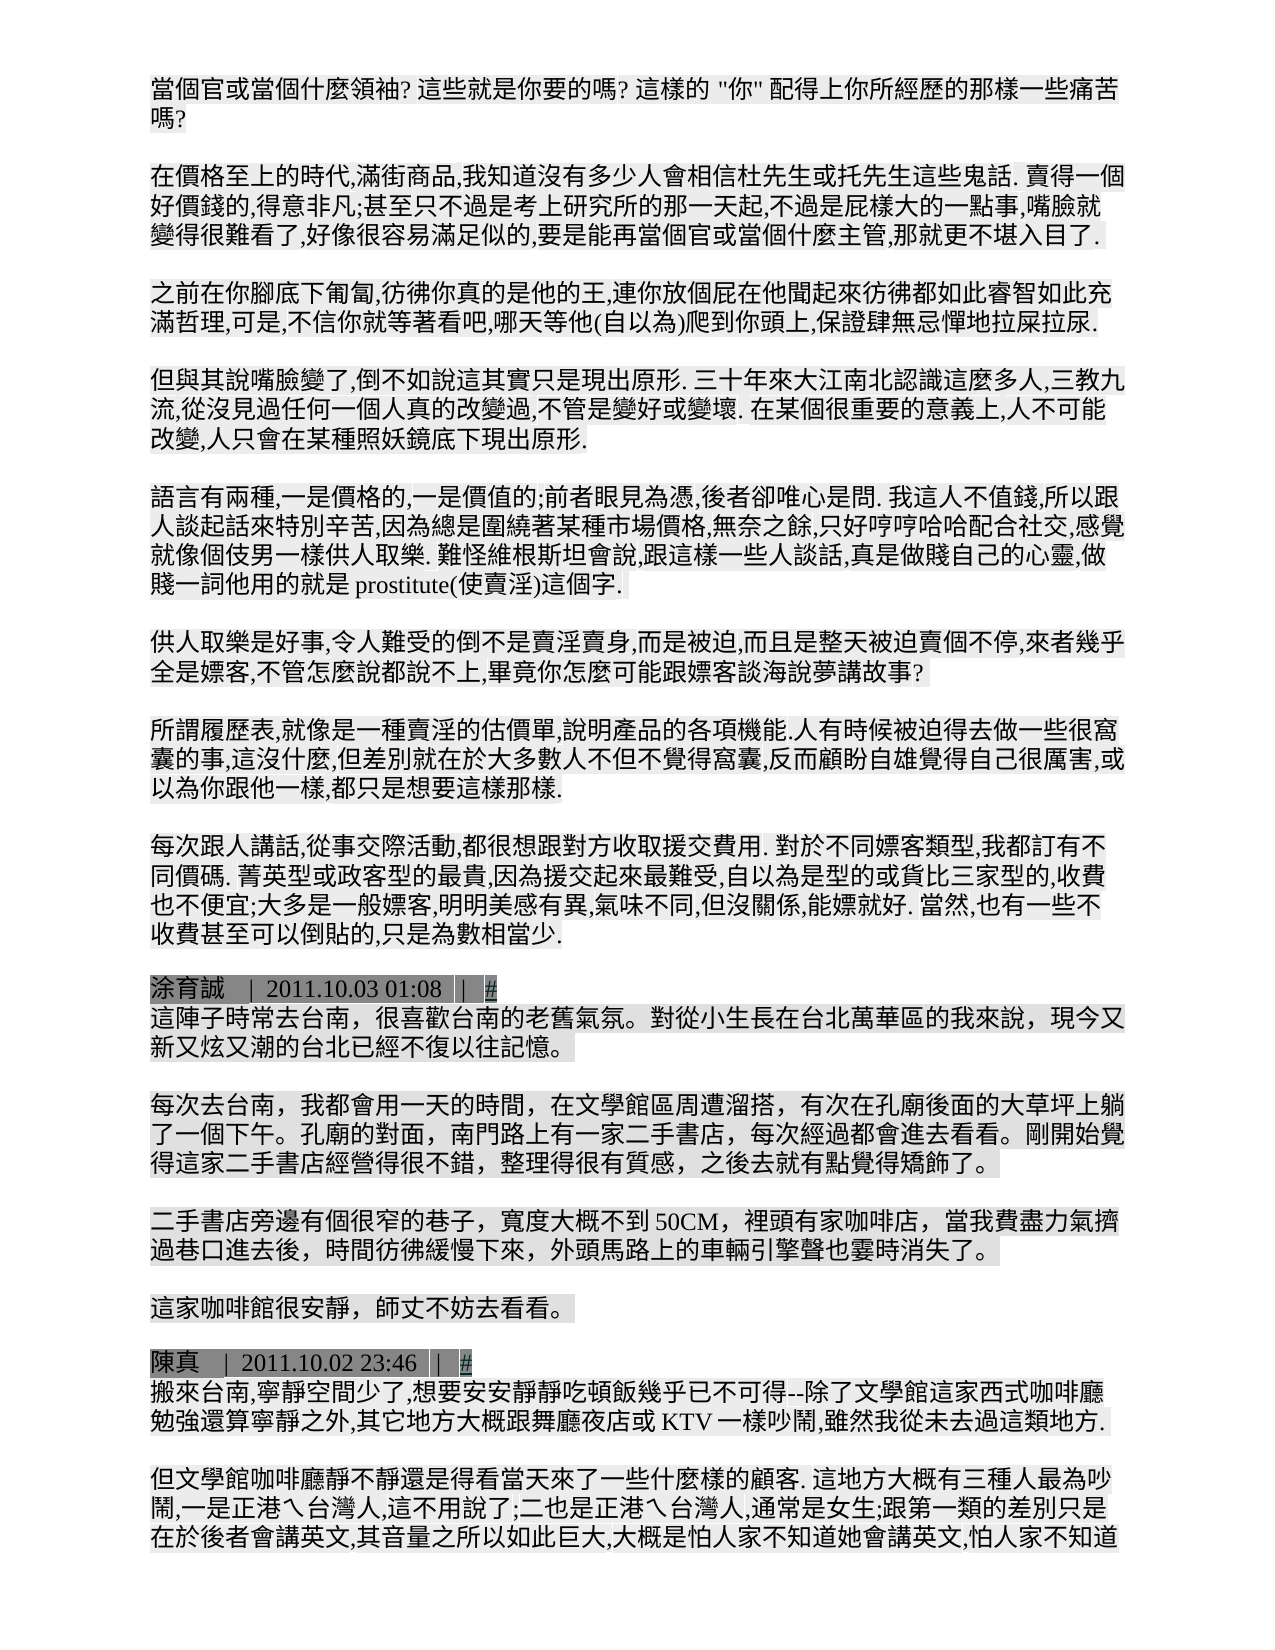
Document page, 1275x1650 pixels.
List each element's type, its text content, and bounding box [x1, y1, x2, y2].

text 涂育誠 | 2011.10.03 01:08 | # [150, 974, 1125, 1004]
text 陳真 | 2011.10.02 23:46 | # [150, 1348, 1125, 1378]
text 當個官或當個什麼領袖? 這些就是你要的嗎? 這樣的 "你" 配得上你所經歷的那樣一些痛苦嗎? 在價格至上的時代,滿街商品,我知道沒有多少人會相信杜先生或托先生這些鬼話. 賣得一個好價錢的,得意非凡;甚至只不過是考上研究所的那一天起,不過是屁樣大的一點事,嘴臉就變得很難看了,好像很容易滿足似的,要是能再當個官或當個什麼主管,那就更不堪入目了. 之前在你腳底下匍匐,彷彿你真的是他的王,連你放個屁在他聞起來彷彿都如此睿智如此充滿哲理,可是,不信你就等著看吧,哪天等他(自以為)爬到你頭上,保證肆無忌憚地拉屎拉尿. 但與其說嘴臉變了,倒不如說這其實只是現出原形. 三十年來大江南北認識這麼多人,三教九流,從沒見過任何一個人真的改變過,不管是變好或變壞. 在某個很重要的意義上,人不可能改變,人只會在某種照妖鏡底下現出原形. 語言有兩種,一是價格的,一是價值的;前者眼見為憑,後者卻唯心是問. 我這人不值錢,所以跟人談起話來特別辛苦,因為總是圍繞著某種市場價格,無奈之餘,只好哼哼哈哈配合社交,感覺就像個伎男一樣供人取樂. 難怪維根斯坦會說,跟這樣一些人談話,真是做賤自己的心靈,做賤一詞他用的就是prostitute(使賣淫)這個字. 供人取樂是好事,令人難受的倒不是賣淫賣身,而是被迫,而且是整天被迫賣個不停,來者幾乎全是嫖客,不管怎麼說都說不上,畢竟你怎麼可能跟嫖客談海說夢講故事? 所謂履歷表,就像是一種賣淫的估價單,說明產品的各項機能.人有時候被迫得去做一些很窩囊的事,這沒什麼,但差別就在於大多數人不但不覺得窩囊,反而顧盼自雄覺得自己很厲害,或以為你跟他一樣,都只是想要這樣那樣. 每次跟人講話,從事交際活動,都很想跟對方收取援交費用. 對於不同嫖客類型,我都訂有不同價碼. 菁英型或政客型的最貴,因為援交起來最難受,自以為是型的或貨比三家型的,收費也不便宜;大多是一般嫖客,明明美感有異,氣味不同,但沒關係,能嫖就好. 當然,也有一些不收費甚至可以倒貼的,只是為數相當少. [150, 75, 1125, 949]
text 這陣子時常去台南，很喜歡台南的老舊氣氛。對從小生長在台北萬華區的我來說，現今又新又炫又潮的台北已經不復以往記憶。 每次去台南，我都會用一天的時間，在文學館區周遭溜搭，有次在孔廟後面的大草坪上躺了一個下午。孔廟的對面，南門路上有一家二手書店，每次經過都會進去看看。剛開始覺得這家二手書店經營得很不錯，整理得很有質感，之後去就有點覺得矯飾了。 二手書店旁邊有個很窄的巷子，寬度大概不到50CM，裡頭有家咖啡店，當我費盡力氣擠過巷口進去後，時間彷彿緩慢下來，外頭馬路上的車輛引擎聲也霎時消失了。 這家咖啡館很安靜，師丈不妨去看看。 [150, 1004, 1125, 1323]
text 搬來台南,寧靜空間少了,想要安安靜靜吃頓飯幾乎已不可得--除了文學館這家西式咖啡廳勉強還算寧靜之外,其它地方大概跟舞廳夜店或KTV一樣吵鬧,雖然我從未去過這類地方. 但文學館咖啡廳靜不靜還是得看當天來了一些什麼樣的顧客. 這地方大概有三種人最為吵鬧,一是正港ㄟ台灣人,這不用說了;二也是正港ㄟ台灣人,通常是女生;跟第一類的差別只是在於後者會講英文,其音量之所以如此巨大,大概是怕人家不知道她會講英文,怕人家不知道 [150, 1378, 1125, 1553]
